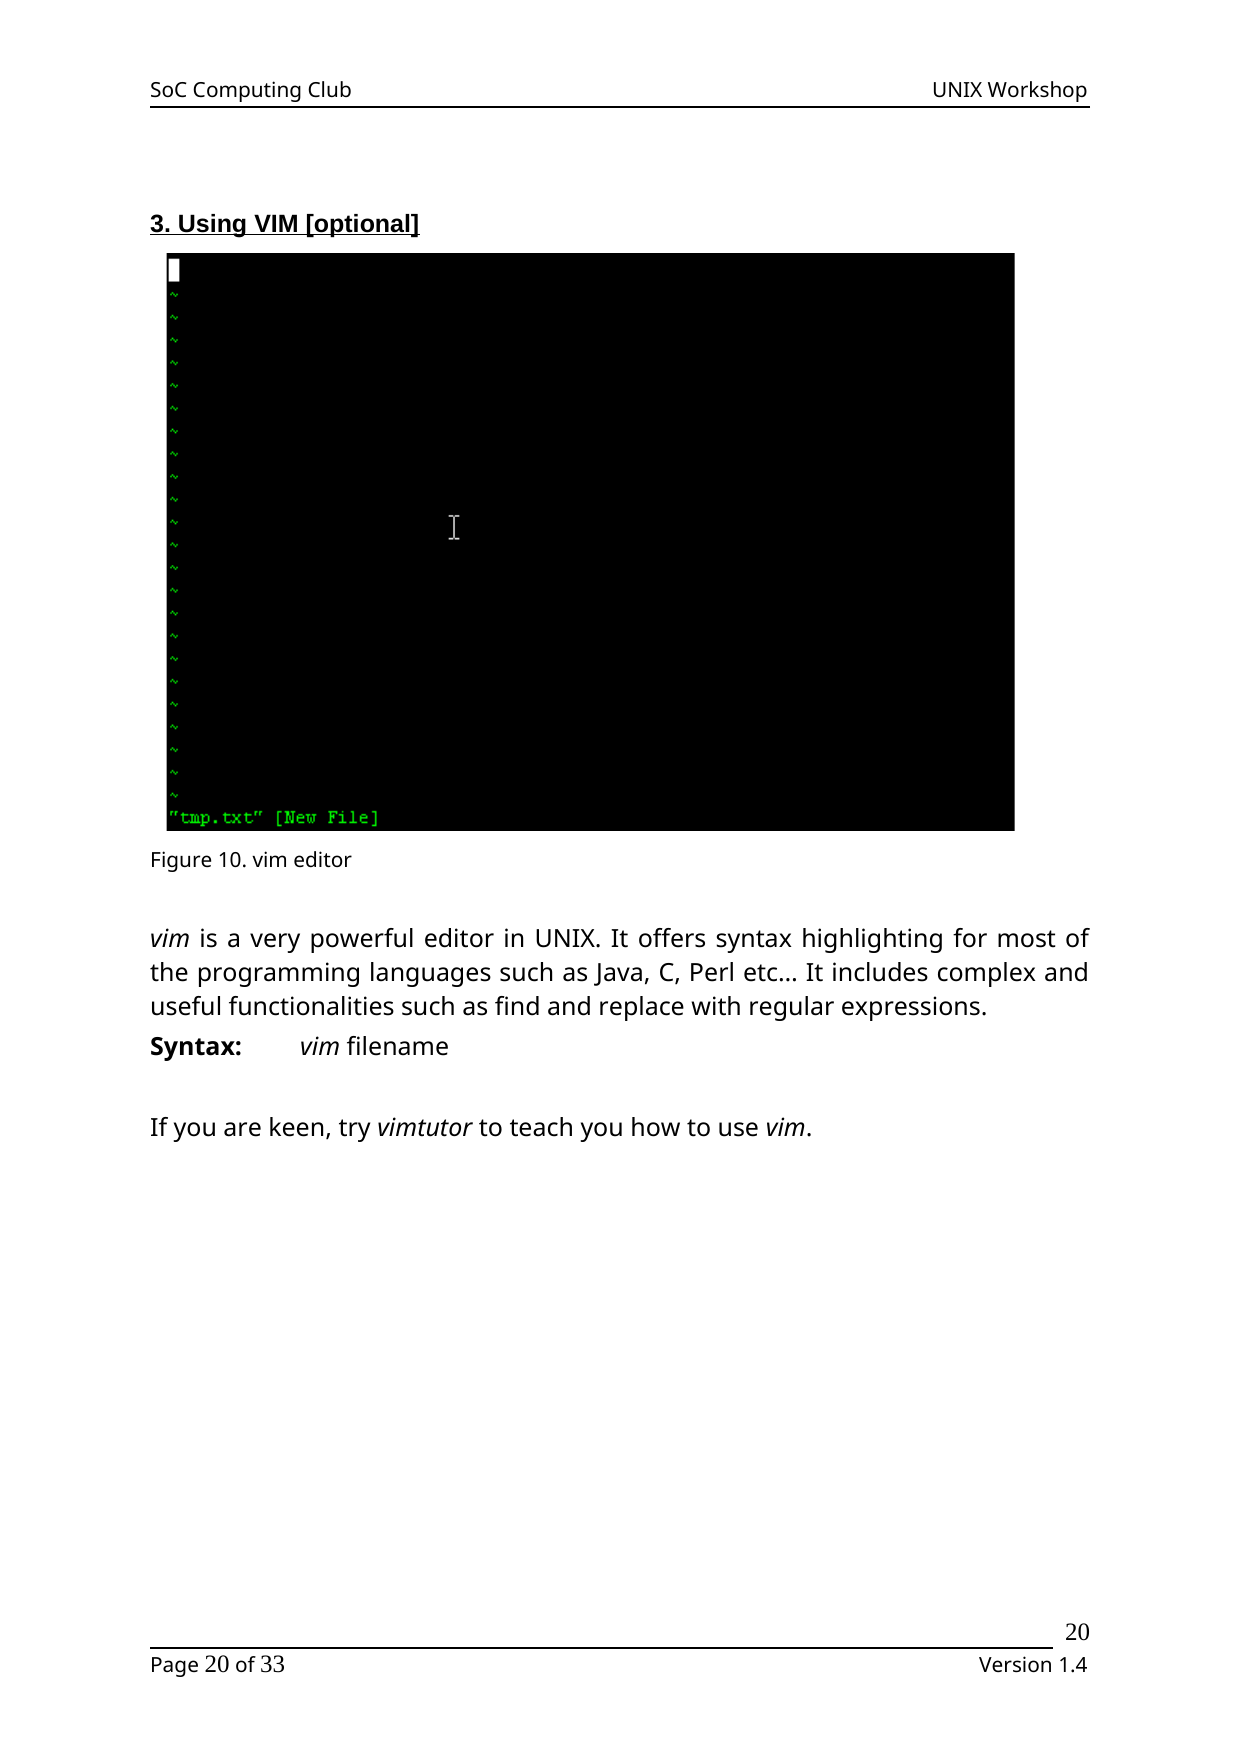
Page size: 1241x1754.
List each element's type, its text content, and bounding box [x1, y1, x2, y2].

text Syntax: vim filename [150, 1029, 1090, 1063]
picture [166, 253, 1015, 831]
text 3. Using VIM [optional] [150, 209, 1090, 238]
text vim is a very powerful editor in UNIX. It offers syntax highlighting for most of the programming languages such as Java, C, Perl etc… It includes complex and useful functionalities such as find and replace with regular expressions. [150, 921, 1090, 1023]
text Figure 10. vim editor [150, 846, 1090, 874]
text If you are keen, try vimtutor to teach you how to use vim. [150, 1109, 1090, 1144]
